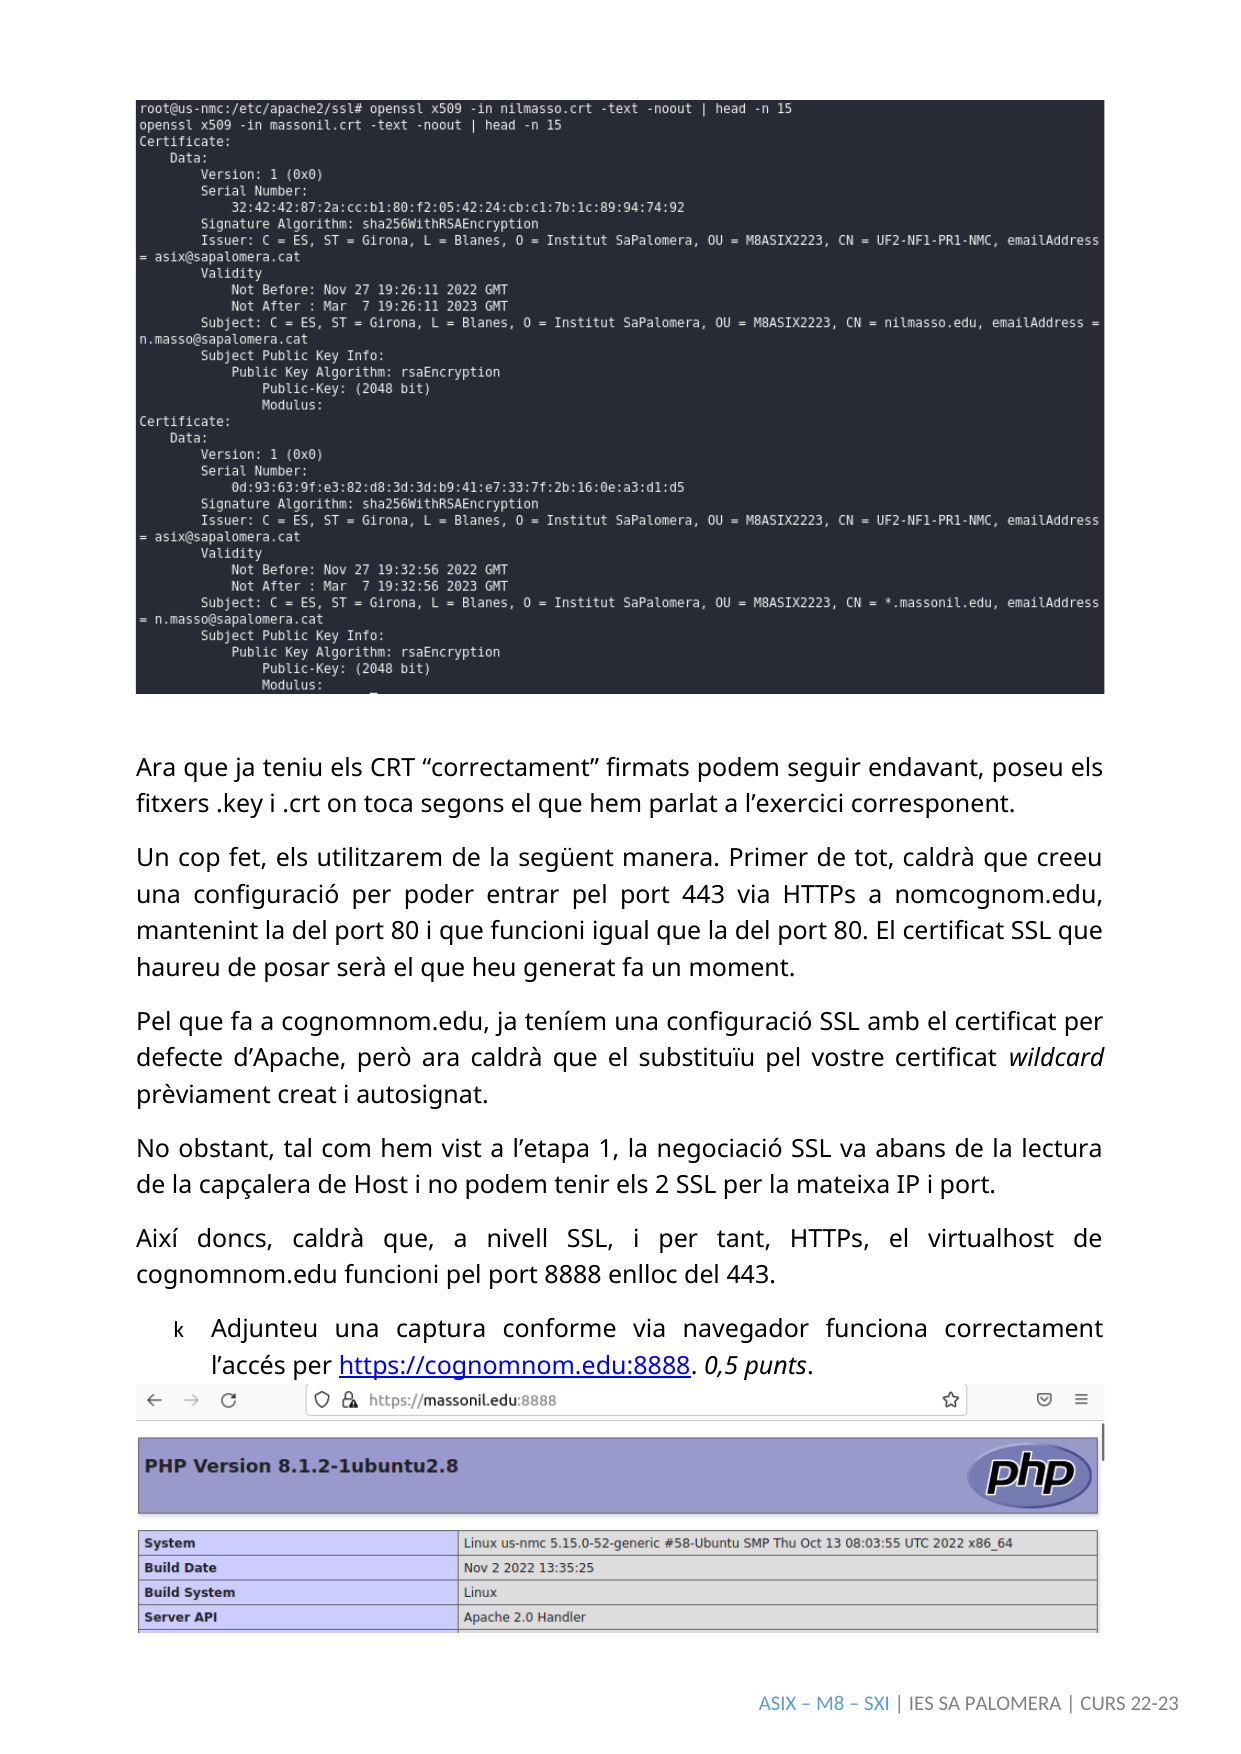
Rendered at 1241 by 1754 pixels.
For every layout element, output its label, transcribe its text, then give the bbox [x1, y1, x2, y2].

text No obstant, tal com hem vist a l’etapa 1, la negociació SSL va abans de la lectura de la capçalera de Host i no podem tenir els 2 SSL per la mateixa IP i port. [136, 1130, 1104, 1201]
text Així doncs, caldrà que, a nivell SSL, i per tant, HTTPs, el virtualhost de cognomnom.edu funcioni pel port 8888 enlloc del 443. [136, 1220, 1104, 1291]
text Ara que ja teniu els CRT “correctament” firmats podem seguir endavant, poseu els fitxers .key i .crt on toca segons el que hem parlat a l’exercici corresponent. [136, 749, 1104, 820]
list Adjunteu una captura conforme via navegador funciona correctament l’accés per https://cognomnom.edu:8888. 0,5 punts. [173, 1311, 1104, 1381]
text Pel que fa a cognomnom.edu, ja teníem una configuració SSL amb el certificat per defecte d’Apache, però ara caldrà que el substituïu pel vostre certificat wildcard prèviament creat i autosignat. [136, 1003, 1104, 1111]
text Un cop fet, els utilitzarem de la següent manera. Primer de tot, caldrà que creeu una configuració per poder entrar pel port 443 via HTTPs a nomcognom.edu, mantenint la del port 80 i que funcioni igual que la del port 80. El certificat SSL que haureu de posar serà el que heu generat fa un moment. [136, 839, 1104, 984]
picture [135, 1384, 1105, 1633]
picture [135, 100, 1105, 694]
